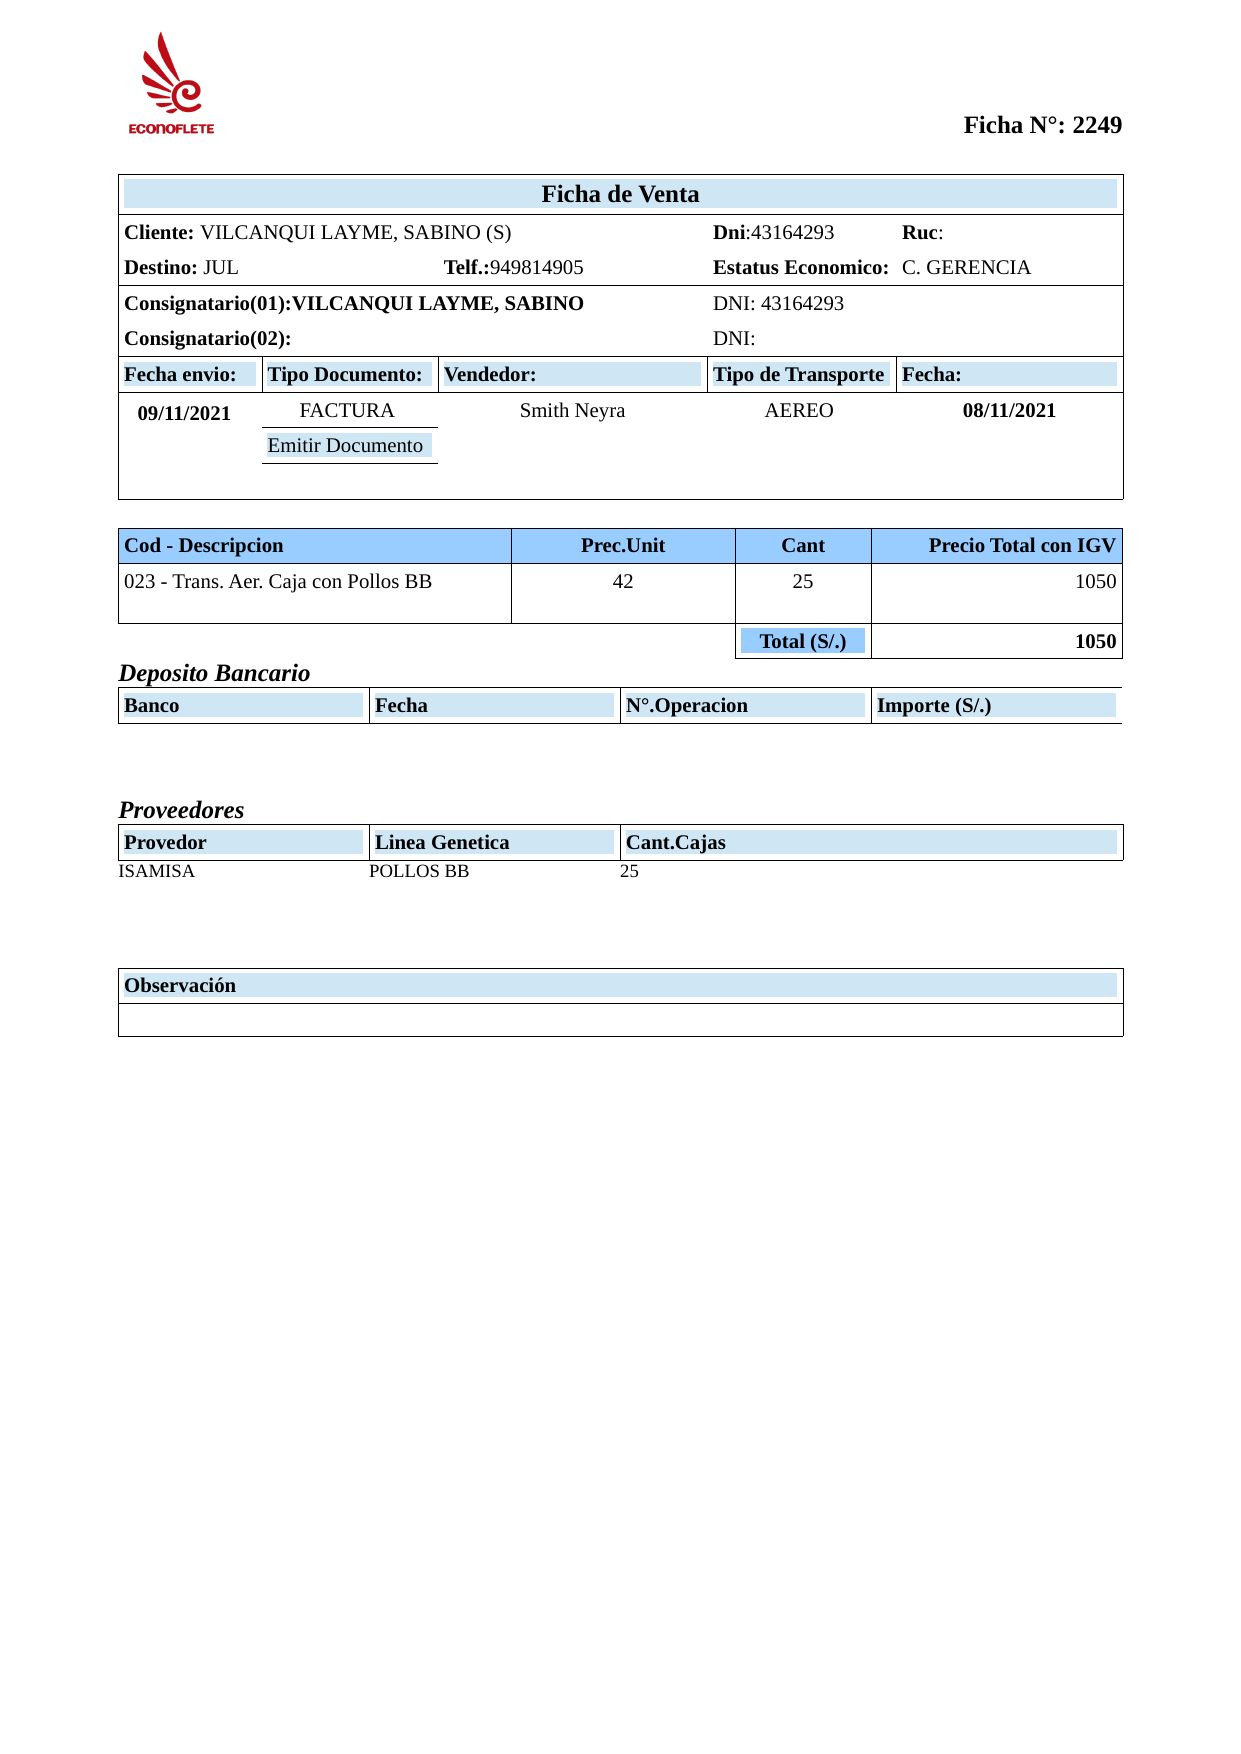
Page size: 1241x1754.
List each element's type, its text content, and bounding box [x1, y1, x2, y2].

table_cell Fecha envio: [119, 357, 262, 392]
table_cell [620, 924, 1123, 946]
table_cell 1050 [872, 564, 1122, 623]
table_cell [620, 724, 871, 747]
table_cell [369, 771, 620, 795]
table_cell [118, 771, 369, 795]
table_cell [118, 881, 369, 903]
table_cell DNI: [707, 321, 1123, 356]
table_cell [262, 464, 438, 498]
table_cell [118, 624, 511, 658]
table_cell [871, 771, 1122, 795]
table_cell ISAMISA [118, 861, 369, 881]
table_cell Consignatario(02): [119, 321, 707, 356]
table_cell [369, 747, 620, 771]
table_cell Cliente: VILCANQUI LAYME, SABINO (S) [119, 215, 707, 249]
table_header Precio Total con IGV [872, 529, 1122, 563]
table_header N°.Operacion [621, 688, 871, 723]
table_header Importe (S/.) [872, 688, 1122, 723]
table_header Banco [119, 688, 369, 723]
table_cell [620, 771, 871, 795]
picture [118, 31, 225, 134]
table_cell [118, 924, 369, 946]
table_cell Total (S/.) [736, 624, 871, 658]
text Proveedores [118, 795, 1122, 824]
table_header Cod - Descripcion [119, 529, 511, 563]
table_header Linea Genetica [370, 825, 620, 859]
table_cell FACTURA [262, 393, 438, 427]
table_cell Tipo de Transporte [708, 357, 896, 392]
table_cell 42 [512, 564, 735, 623]
table_header Provedor [119, 825, 369, 859]
table_cell [118, 903, 369, 924]
table_cell [118, 946, 369, 967]
table_cell Consignatario(01):VILCANQUI LAYME, SABINO [119, 286, 707, 321]
table_cell 023 - Trans. Aer. Caja con Pollos BB [119, 564, 511, 623]
table_cell Destino: JUL [119, 249, 438, 285]
table_header Prec.Unit [512, 529, 735, 563]
table_header Cant.Cajas [621, 825, 1123, 859]
table_cell C. GERENCIA [896, 249, 1123, 285]
table_cell [369, 881, 620, 903]
table_cell Tipo Documento: [263, 357, 438, 392]
table_cell [369, 903, 620, 924]
table_cell Fecha: [897, 357, 1123, 392]
table_cell [620, 881, 1123, 903]
table_cell Telf.:949814905 [438, 249, 707, 285]
table_header Fecha [370, 688, 620, 723]
table_cell 08/11/2021 [896, 393, 1123, 498]
table_cell Smith Neyra [438, 393, 707, 498]
table_cell [620, 903, 1123, 924]
table_cell 25 [620, 861, 1123, 881]
table_cell [511, 624, 735, 658]
table_cell [369, 724, 620, 747]
text Deposito Bancario [118, 658, 1122, 687]
table_cell POLLOS BB [369, 861, 620, 881]
table_cell Vendedor: [439, 357, 707, 392]
table_cell 25 [736, 564, 871, 623]
table_cell [119, 1004, 1123, 1036]
table_cell 1050 [872, 624, 1122, 658]
table_cell Estatus Economico: [707, 249, 896, 285]
table_cell [369, 924, 620, 946]
table_cell 09/11/2021 [119, 393, 262, 498]
table_cell [620, 747, 871, 771]
table_cell [620, 946, 1123, 967]
table_cell AEREO [707, 393, 896, 498]
table_cell Ruc: [896, 215, 1123, 249]
table_cell [871, 747, 1122, 771]
table_cell Dni:43164293 [707, 215, 896, 249]
table_cell Emitir Documento [262, 428, 438, 463]
table_cell DNI: 43164293 [707, 286, 1123, 321]
table_header Cant [736, 529, 871, 563]
table_cell [118, 724, 369, 747]
table_cell [118, 747, 369, 771]
table_cell [369, 946, 620, 967]
table_header Ficha de Venta [119, 175, 1123, 214]
table_cell [871, 724, 1122, 747]
table_header Observación [119, 969, 1123, 1003]
